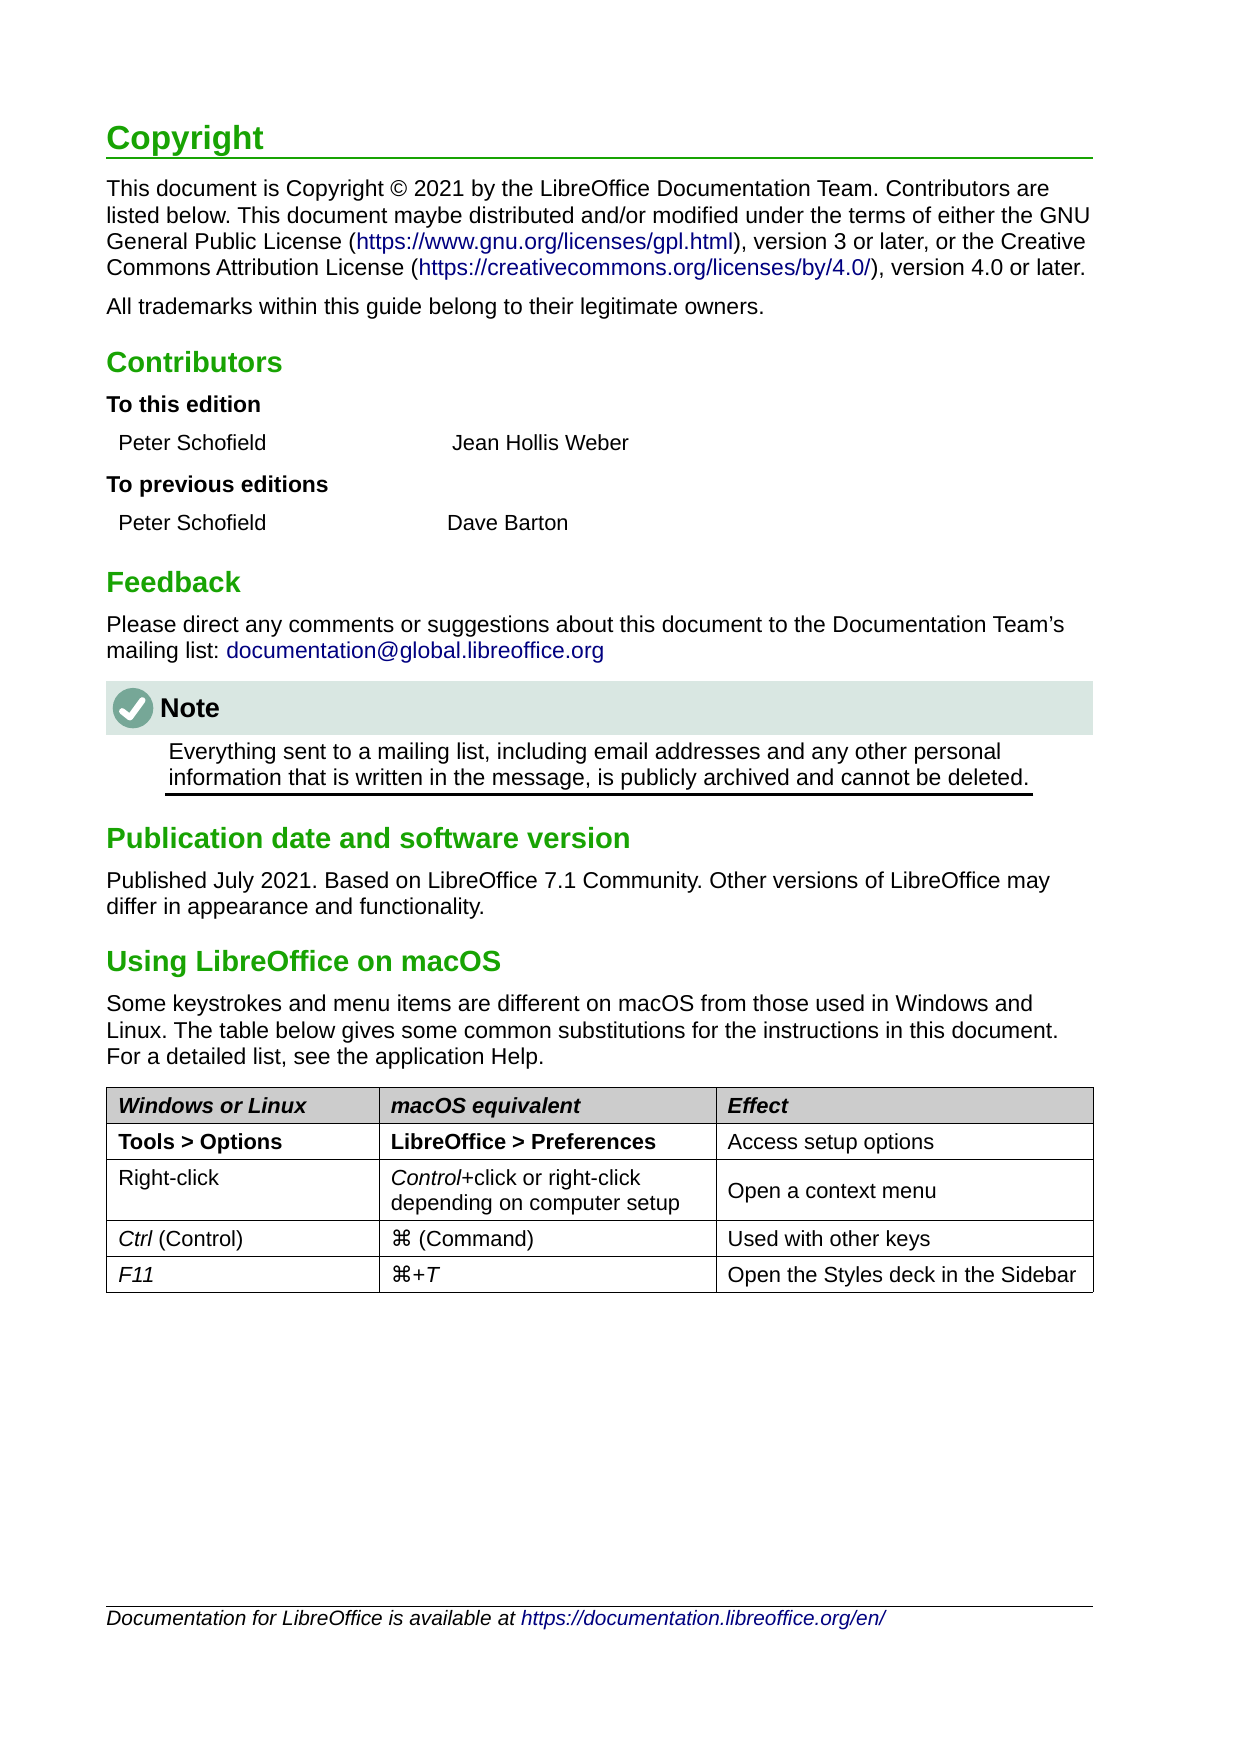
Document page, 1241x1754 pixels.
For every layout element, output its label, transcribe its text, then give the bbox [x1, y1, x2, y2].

table_cell ⌘+T [380, 1257, 716, 1292]
table_header Dave Barton [435, 510, 764, 540]
table_header Peter Schofield [106, 510, 435, 540]
table_header [764, 510, 1093, 540]
table_cell Open a context menu [717, 1160, 1093, 1220]
text This document is Copyright © 2021 by the LibreOffice Documentation Team. Contributors are listed below. This document maybe distributed and/or modified under the terms of either the GNU General Public License (https://www.gnu.org/licenses/gpl.html), version 3 or later, or the Creative Commons Attribution License (https://creativecommons.org/licenses/by/4.0/), version 4.0 or later. [106, 175, 1093, 281]
subtitle Using LibreOffice on macOS [106, 944, 1093, 978]
table_cell Used with other keys [717, 1221, 1093, 1256]
text All trademarks within this guide belong to their legitimate owners. [106, 293, 1093, 319]
table_header macOS equivalent [380, 1088, 716, 1123]
table_cell Ctrl (Control) [107, 1221, 379, 1256]
table_cell Open the Styles deck in the Sidebar [717, 1257, 1093, 1292]
table_header [766, 430, 1093, 459]
text To this edition [106, 391, 1093, 417]
subtitle Copyright [106, 118, 1093, 157]
table_cell ⌘ (Command) [380, 1221, 716, 1256]
table_header Peter Schofield [106, 430, 440, 459]
text Everything sent to a mailing list, including email addresses and any other personal information that is written in the message, is publicly archived and cannot be deleted. [165, 735, 1033, 793]
table_cell Access setup options [717, 1124, 1093, 1159]
subtitle Note [106, 681, 1093, 735]
table_cell Right-click [107, 1160, 379, 1220]
table_cell F11 [107, 1257, 379, 1292]
table_header Jean Hollis Weber [440, 430, 766, 459]
table_header Windows or Linux [107, 1088, 379, 1123]
text Please direct any comments or suggestions about this document to the Documentation Team’s mailing list: documentation@global.libreoffice.org [106, 611, 1093, 664]
text Published July 2021. Based on LibreOffice 7.1 Community. Other versions of LibreOffice may differ in appearance and functionality. [106, 867, 1093, 919]
table_cell LibreOffice > Preferences [380, 1124, 716, 1159]
table_header Effect [717, 1088, 1093, 1123]
subtitle Contributors [106, 344, 1093, 378]
table_cell Control+click or right-click depending on computer setup [380, 1160, 716, 1220]
subtitle Publication date and software version [106, 821, 1093, 854]
text To previous editions [106, 471, 1093, 497]
table_cell Tools > Options [107, 1124, 379, 1159]
text Some keystrokes and menu items are different on macOS from those used in Windows and Linux. The table below gives some common substitutions for the instructions in this document. For a detailed list, see the application Help. [106, 990, 1093, 1069]
subtitle Feedback [106, 565, 1093, 598]
